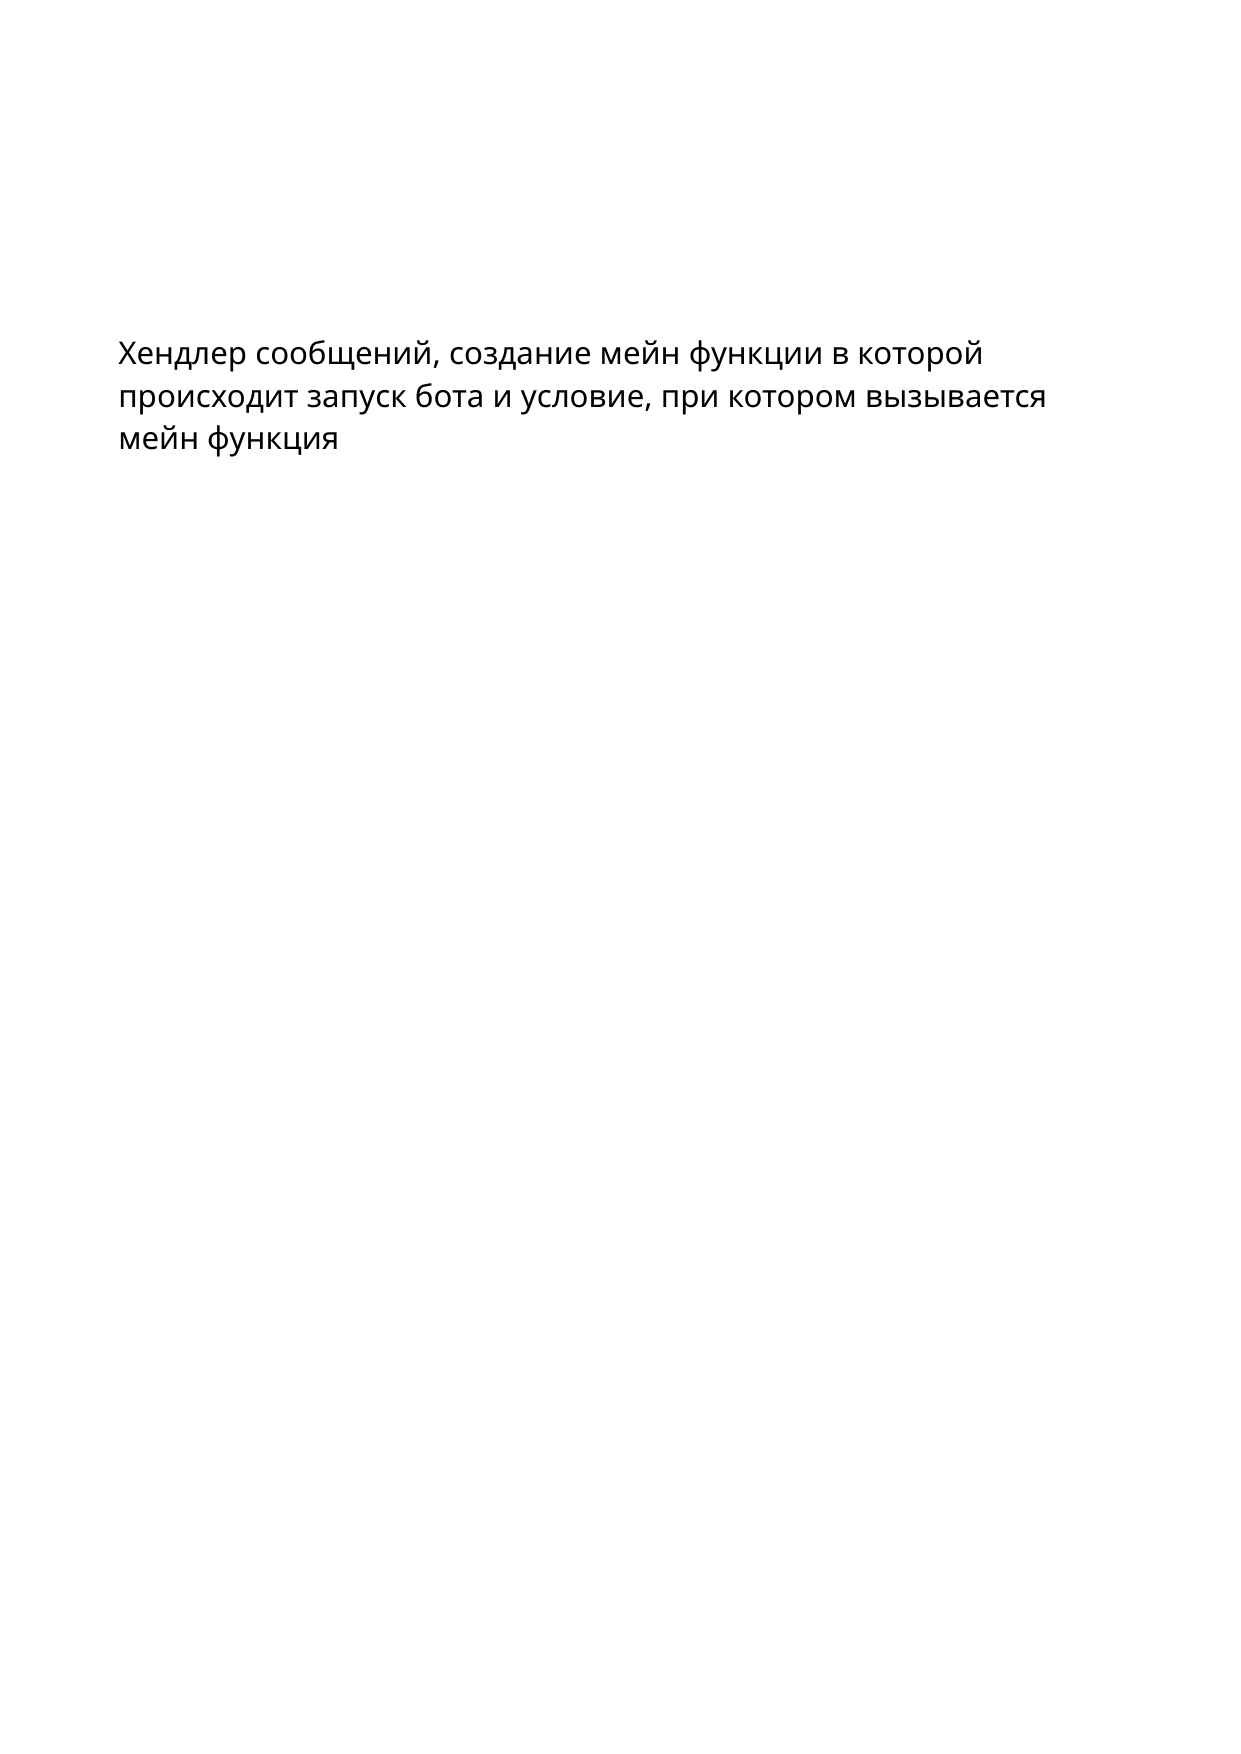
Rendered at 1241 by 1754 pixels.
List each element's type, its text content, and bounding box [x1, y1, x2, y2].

text Хендлер сообщений, создание мейн функции в которой происходит запуск бота и условие, при котором вызывается мейн функция [118, 331, 1122, 459]
